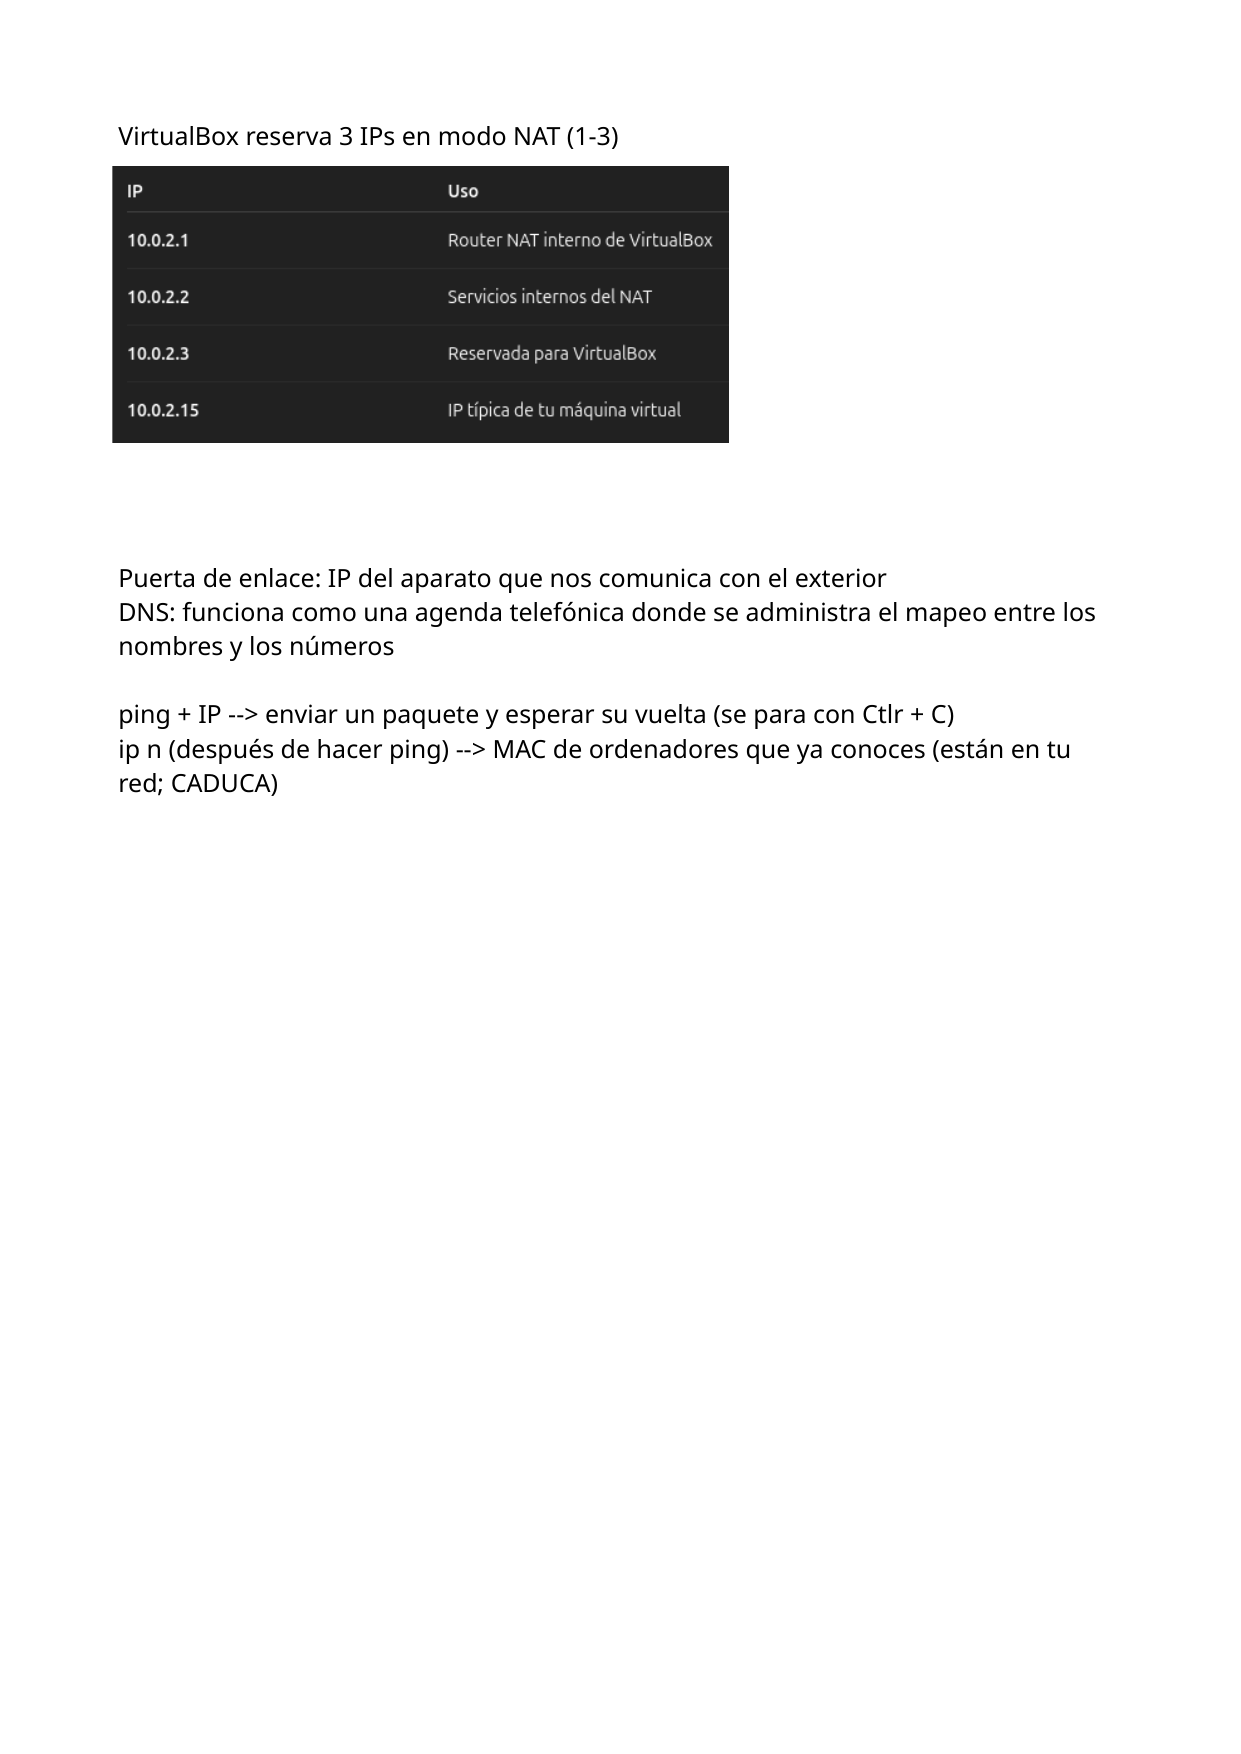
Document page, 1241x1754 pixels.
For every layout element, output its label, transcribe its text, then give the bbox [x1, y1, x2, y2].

picture [112, 166, 729, 443]
text ip n (después de hacer ping) --> MAC de ordenadores que ya conoces (están en tu red; CADUCA) [118, 731, 1122, 799]
text VirtualBox reserva 3 IPs en modo NAT (1-3) [118, 118, 1122, 152]
text Puerta de enlace: IP del aparato que nos comunica con el exterior [118, 561, 1122, 595]
text DNS: funciona como una agenda telefónica donde se administra el mapeo entre los nombres y los números [118, 595, 1122, 663]
text ping + IP --> enviar un paquete y esperar su vuelta (se para con Ctlr + C) [118, 697, 1122, 731]
